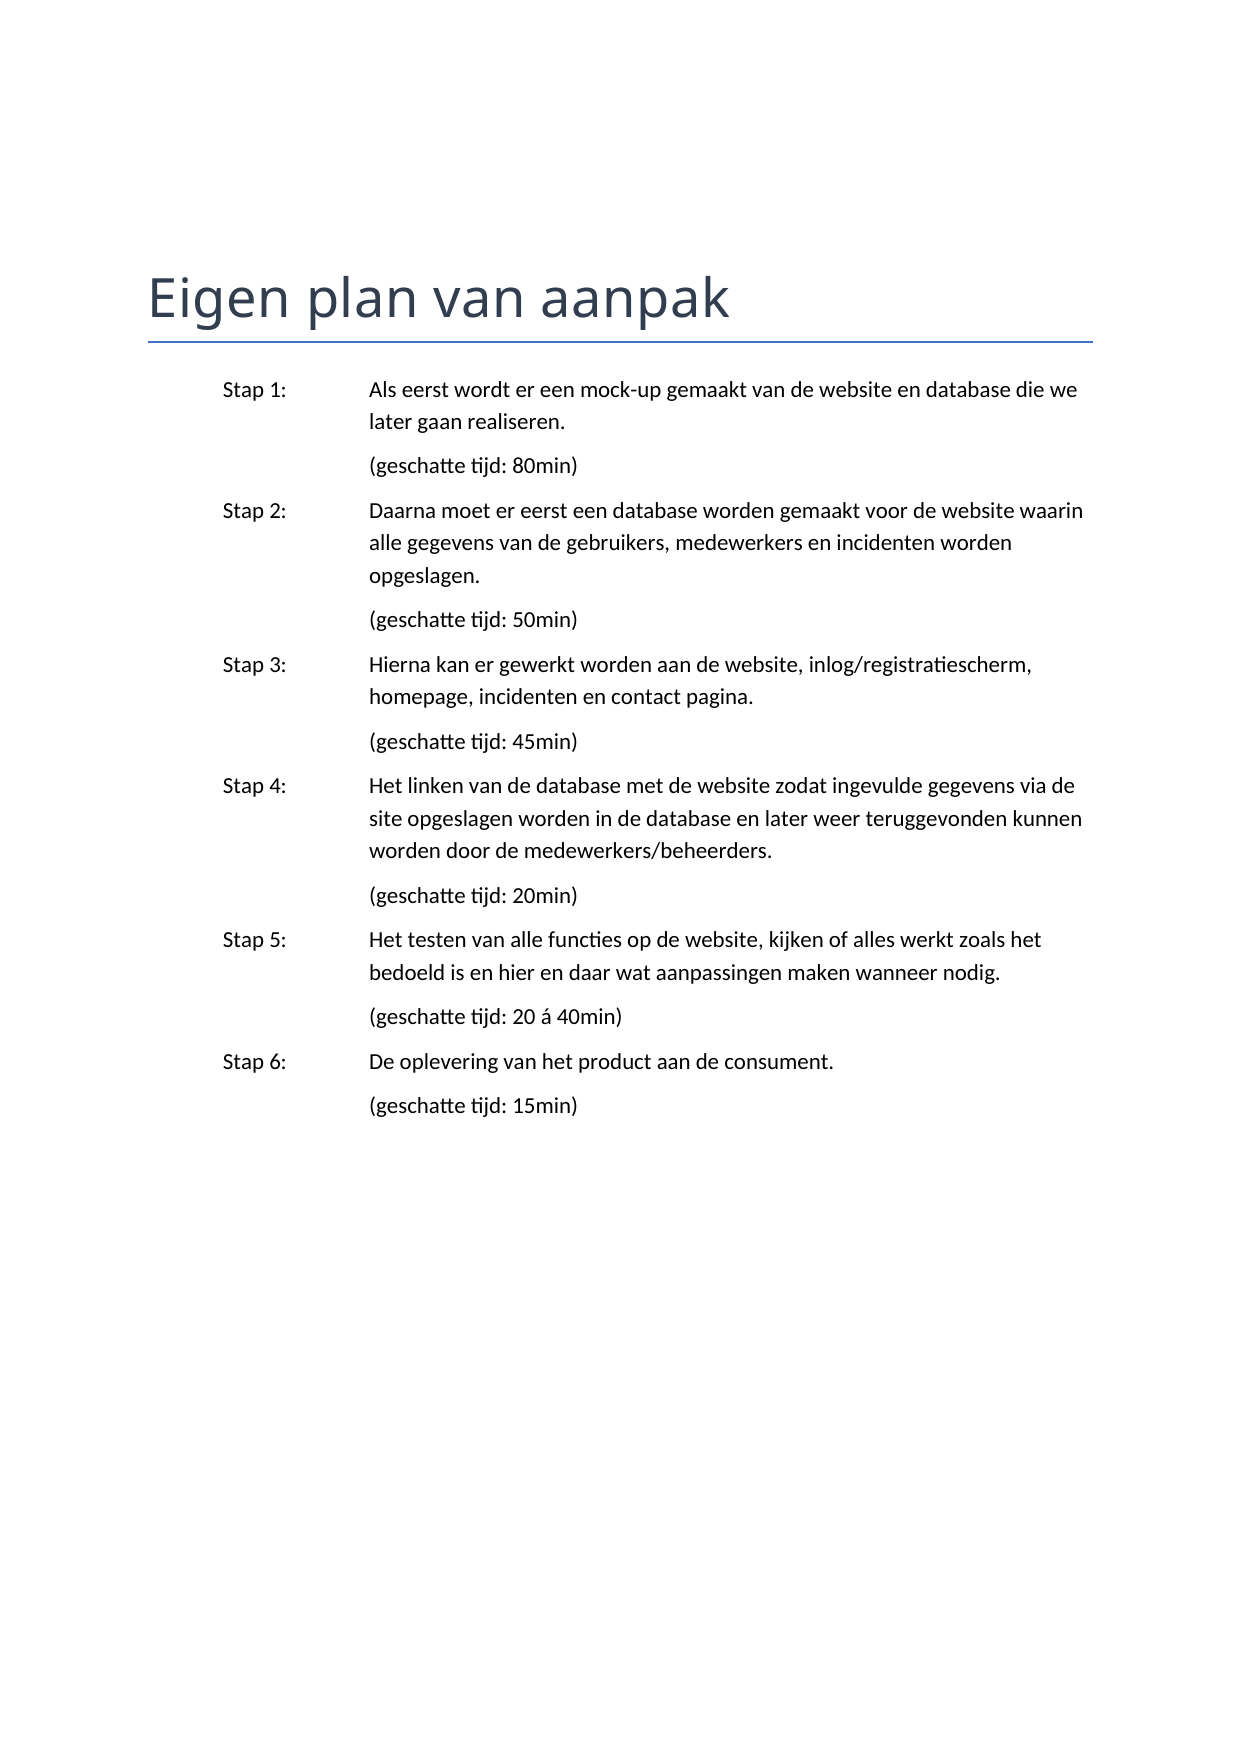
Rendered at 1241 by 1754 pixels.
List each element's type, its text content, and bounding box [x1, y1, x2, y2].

text (geschatte tijd: 45min) [223, 727, 1093, 755]
text Stap 5: Het testen van alle functies op de website, kijken of alles werkt zoals het bedoeld is en hier en daar wat aanpassingen maken wanneer nodig. [223, 925, 1093, 986]
text (geschatte tijd: 80min) [223, 452, 1093, 480]
text Stap 1: Als eerst wordt er een mock-up gemaakt van de website en database die we later gaan realiseren. [223, 375, 1093, 435]
text (geschatte tijd: 50min) [223, 605, 1093, 633]
text Stap 3: Hierna kan er gewerkt worden aan de website, inlog/registratiescherm, homepage, incidenten en contact pagina. [223, 650, 1093, 710]
text (geschatte tijd: 15min) [223, 1092, 1093, 1120]
text Stap 2: Daarna moet er eerst een database worden gemaakt voor de website waarin alle gegevens van de gebruikers, medewerkers en incidenten worden opgeslagen. [223, 496, 1093, 589]
text (geschatte tijd: 20 á 40min) [223, 1002, 1093, 1030]
text (geschatte tijd: 20min) [223, 881, 1093, 909]
text Eigen plan van aanpak [148, 259, 1093, 341]
text Stap 6: De oplevering van het product aan de consument. [223, 1047, 1093, 1075]
text Stap 4: Het linken van de database met de website zodat ingevulde gegevens via de site opgeslagen worden in de database en later weer teruggevonden kunnen worden door de medewerkers/beheerders. [223, 772, 1093, 864]
